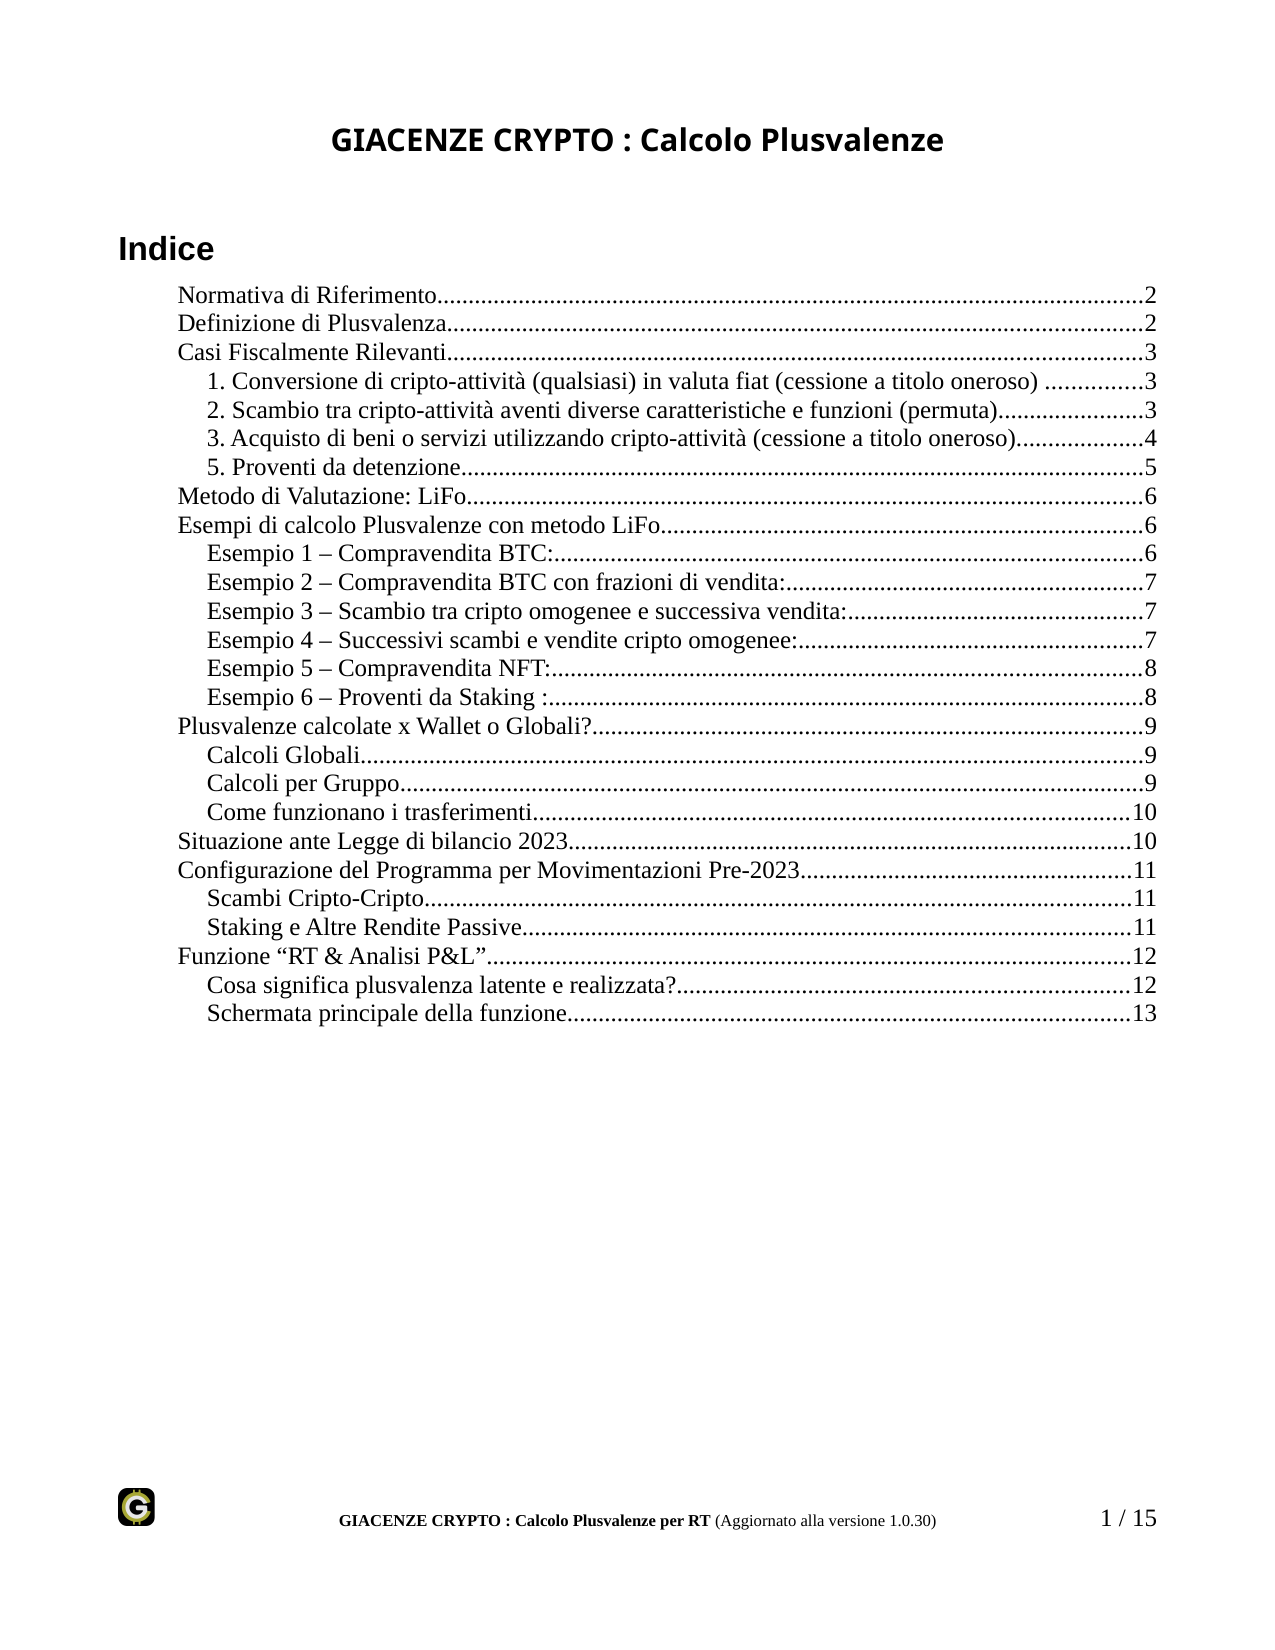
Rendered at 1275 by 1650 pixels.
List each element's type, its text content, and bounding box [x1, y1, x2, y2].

text Esempio 1 – Compravendita BTC: 6 [207, 538, 1157, 567]
text Esempio 5 – Compravendita NFT: 8 [207, 653, 1157, 682]
text Definizione di Plusvalenza 2 [177, 308, 1157, 337]
text Normativa di Riferimento 2 [177, 280, 1157, 308]
text Schermata principale della funzione 13 [207, 998, 1157, 1027]
text Plusvalenze calcolate x Wallet o Globali? 9 [177, 711, 1157, 740]
text Casi Fiscalmente Rilevanti 3 [177, 337, 1157, 366]
text Situazione ante Legge di bilancio 2023 10 [177, 826, 1157, 855]
text Calcoli Globali 9 [207, 740, 1157, 768]
text 3. Acquisto di beni o servizi utilizzando cripto-attività (cessione a titolo oneroso). 4 [207, 423, 1157, 452]
text Esempio 6 – Proventi da Staking : 8 [207, 682, 1157, 711]
text Esempio 2 – Compravendita BTC con frazioni di vendita: 7 [207, 567, 1157, 596]
text Esempio 4 – Successivi scambi e vendite cripto omogenee: 7 [207, 625, 1157, 653]
picture [118, 1488, 155, 1526]
text Metodo di Valutazione: LiFo 6 [177, 481, 1157, 510]
text 1. Conversione di cripto-attività (qualsiasi) in valuta fiat (cessione a titolo oneroso) . 3 [207, 366, 1157, 395]
text GIACENZE CRYPTO : Calcolo Plusvalenze [118, 118, 1157, 161]
text 2. Scambio tra cripto-attività aventi diverse caratteristiche e funzioni (permuta). 3 [207, 395, 1157, 423]
text Come funzionano i trasferimenti 10 [207, 797, 1157, 826]
text Esempio 3 – Scambio tra cripto omogenee e successiva vendita: 7 [207, 596, 1157, 625]
text Esempi di calcolo Plusvalenze con metodo LiFo 6 [177, 510, 1157, 538]
subtitle Indice [118, 229, 1157, 267]
text Funzione “RT & Analisi P&L” 12 [177, 941, 1157, 970]
text Cosa significa plusvalenza latente e realizzata? 12 [207, 970, 1157, 998]
text Scambi Cripto-Cripto 11 [207, 883, 1157, 912]
text 5. Proventi da detenzione. 5 [207, 452, 1157, 481]
text Staking e Altre Rendite Passive 11 [207, 912, 1157, 941]
text Calcoli per Gruppo 9 [207, 768, 1157, 797]
text Configurazione del Programma per Movimentazioni Pre-2023 11 [177, 855, 1157, 883]
